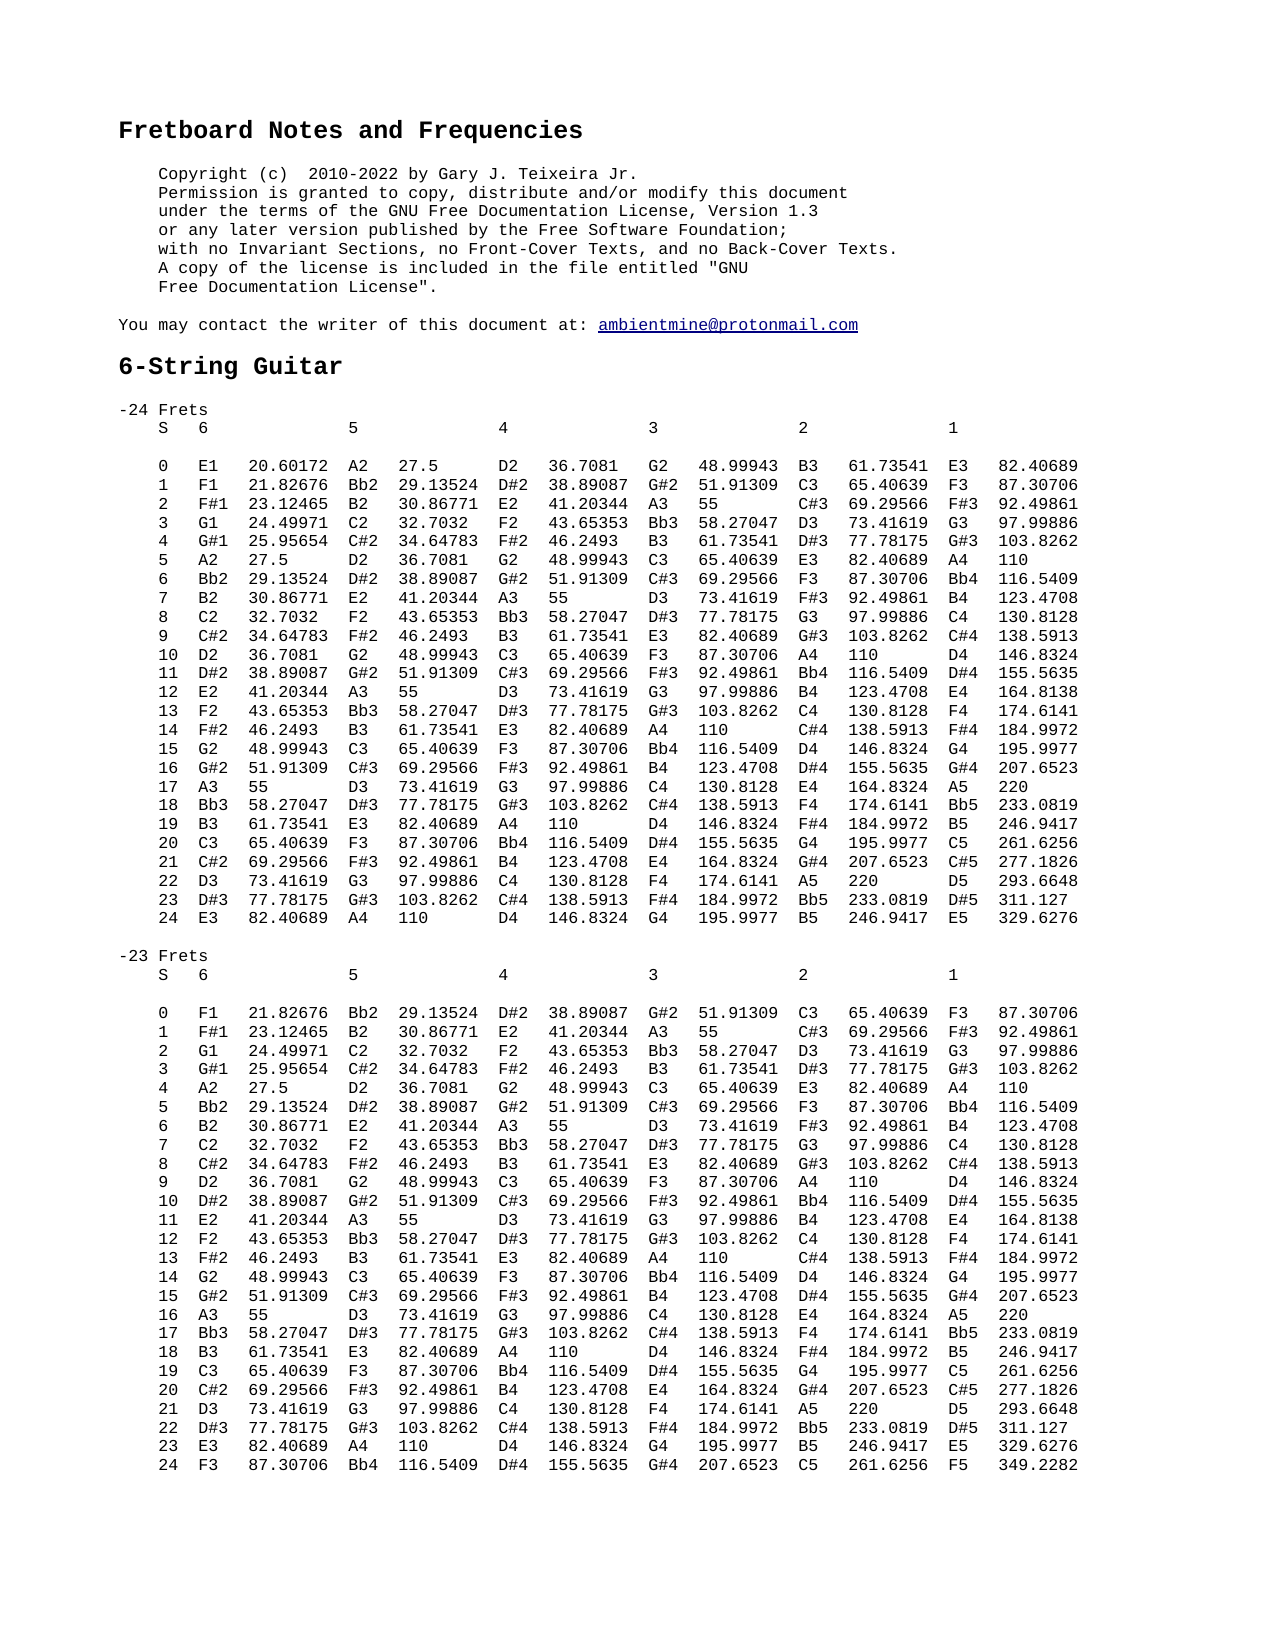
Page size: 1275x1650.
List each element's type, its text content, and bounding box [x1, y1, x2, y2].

text 16 G#2 51.91309 C#3 69.29566 F#3 92.49861 B4 123.4708 D#4 155.5635 G#4 207.6523 [118, 759, 1157, 778]
text S 6 5 4 3 2 1 [118, 967, 1157, 986]
text 6 B2 30.86771 E2 41.20344 A3 55 D3 73.41619 F#3 92.49861 B4 123.4708 [118, 1117, 1157, 1136]
text 10 D#2 38.89087 G#2 51.91309 C#3 69.29566 F#3 92.49861 Bb4 116.5409 D#4 155.5635 [118, 1193, 1157, 1212]
text 20 C3 65.40639 F3 87.30706 Bb4 116.5409 D#4 155.5635 G4 195.9977 C5 261.6256 [118, 835, 1157, 853]
text 7 B2 30.86771 E2 41.20344 A3 55 D3 73.41619 F#3 92.49861 B4 123.4708 [118, 589, 1157, 608]
text 12 F2 43.65353 Bb3 58.27047 D#3 77.78175 G#3 103.8262 C4 130.8128 F4 174.6141 [118, 1231, 1157, 1249]
text 18 B3 61.73541 E3 82.40689 A4 110 D4 146.8324 F#4 184.9972 B5 246.9417 [118, 1344, 1157, 1363]
text 21 D3 73.41619 G3 97.99886 C4 130.8128 F4 174.6141 A5 220 D5 293.6648 [118, 1400, 1157, 1419]
text 22 D3 73.41619 G3 97.99886 C4 130.8128 F4 174.6141 A5 220 D5 293.6648 [118, 872, 1157, 891]
text 2 G1 24.49971 C2 32.7032 F2 43.65353 Bb3 58.27047 D3 73.41619 G3 97.99886 [118, 1042, 1157, 1061]
text 17 Bb3 58.27047 D#3 77.78175 G#3 103.8262 C#4 138.5913 F4 174.6141 Bb5 233.0819 [118, 1325, 1157, 1344]
text 24 F3 87.30706 Bb4 116.5409 D#4 155.5635 G#4 207.6523 C5 261.6256 F5 349.2282 [118, 1457, 1157, 1476]
text S 6 5 4 3 2 1 [118, 420, 1157, 439]
text 18 Bb3 58.27047 D#3 77.78175 G#3 103.8262 C#4 138.5913 F4 174.6141 Bb5 233.0819 [118, 797, 1157, 816]
text 9 C#2 34.64783 F#2 46.2493 B3 61.73541 E3 82.40689 G#3 103.8262 C#4 138.5913 [118, 627, 1157, 646]
text 0 E1 20.60172 A2 27.5 D2 36.7081 G2 48.99943 B3 61.73541 E3 82.40689 [118, 458, 1157, 476]
text 0 F1 21.82676 Bb2 29.13524 D#2 38.89087 G#2 51.91309 C3 65.40639 F3 87.30706 [118, 1004, 1157, 1023]
text -24 Frets [118, 401, 1157, 420]
text 4 A2 27.5 D2 36.7081 G2 48.99943 C3 65.40639 E3 82.40689 A4 110 [118, 1080, 1157, 1099]
text 5 Bb2 29.13524 D#2 38.89087 G#2 51.91309 C#3 69.29566 F3 87.30706 Bb4 116.5409 [118, 1099, 1157, 1117]
text 6-String Guitar [118, 354, 1157, 382]
text 2 F#1 23.12465 B2 30.86771 E2 41.20344 A3 55 C#3 69.29566 F#3 92.49861 [118, 495, 1157, 514]
text with no Invariant Sections, no Front-Cover Texts, and no Back-Cover Texts. [118, 241, 1157, 259]
text 6 Bb2 29.13524 D#2 38.89087 G#2 51.91309 C#3 69.29566 F3 87.30706 Bb4 116.5409 [118, 571, 1157, 589]
text Copyright (c) 2010-2022 by Gary J. Teixeira Jr. [118, 165, 1157, 184]
text Free Documentation License". [118, 278, 1157, 297]
text 12 E2 41.20344 A3 55 D3 73.41619 G3 97.99886 B4 123.4708 E4 164.8138 [118, 684, 1157, 703]
text 14 G2 48.99943 C3 65.40639 F3 87.30706 Bb4 116.5409 D4 146.8324 G4 195.9977 [118, 1268, 1157, 1287]
text 4 G#1 25.95654 C#2 34.64783 F#2 46.2493 B3 61.73541 D#3 77.78175 G#3 103.8262 [118, 533, 1157, 552]
text 9 D2 36.7081 G2 48.99943 C3 65.40639 F3 87.30706 A4 110 D4 146.8324 [118, 1174, 1157, 1193]
text 21 C#2 69.29566 F#3 92.49861 B4 123.4708 E4 164.8324 G#4 207.6523 C#5 277.1826 [118, 853, 1157, 872]
text 1 F#1 23.12465 B2 30.86771 E2 41.20344 A3 55 C#3 69.29566 F#3 92.49861 [118, 1023, 1157, 1042]
text 1 F1 21.82676 Bb2 29.13524 D#2 38.89087 G#2 51.91309 C3 65.40639 F3 87.30706 [118, 476, 1157, 495]
text 15 G2 48.99943 C3 65.40639 F3 87.30706 Bb4 116.5409 D4 146.8324 G4 195.9977 [118, 740, 1157, 759]
text 24 E3 82.40689 A4 110 D4 146.8324 G4 195.9977 B5 246.9417 E5 329.6276 [118, 910, 1157, 929]
text 8 C2 32.7032 F2 43.65353 Bb3 58.27047 D#3 77.78175 G3 97.99886 C4 130.8128 [118, 608, 1157, 627]
text under the terms of the GNU Free Documentation License, Version 1.3 [118, 203, 1157, 222]
text 20 C#2 69.29566 F#3 92.49861 B4 123.4708 E4 164.8324 G#4 207.6523 C#5 277.1826 [118, 1381, 1157, 1400]
text 23 E3 82.40689 A4 110 D4 146.8324 G4 195.9977 B5 246.9417 E5 329.6276 [118, 1438, 1157, 1457]
text A copy of the license is included in the file entitled "GNU [118, 259, 1157, 278]
text 11 E2 41.20344 A3 55 D3 73.41619 G3 97.99886 B4 123.4708 E4 164.8138 [118, 1212, 1157, 1231]
text 13 F#2 46.2493 B3 61.73541 E3 82.40689 A4 110 C#4 138.5913 F#4 184.9972 [118, 1249, 1157, 1268]
text 16 A3 55 D3 73.41619 G3 97.99886 C4 130.8128 E4 164.8324 A5 220 [118, 1306, 1157, 1325]
text 22 D#3 77.78175 G#3 103.8262 C#4 138.5913 F#4 184.9972 Bb5 233.0819 D#5 311.127 [118, 1419, 1157, 1438]
text Fretboard Notes and Frequencies [118, 118, 1157, 146]
text 7 C2 32.7032 F2 43.65353 Bb3 58.27047 D#3 77.78175 G3 97.99886 C4 130.8128 [118, 1136, 1157, 1155]
text 15 G#2 51.91309 C#3 69.29566 F#3 92.49861 B4 123.4708 D#4 155.5635 G#4 207.6523 [118, 1287, 1157, 1306]
text 10 D2 36.7081 G2 48.99943 C3 65.40639 F3 87.30706 A4 110 D4 146.8324 [118, 646, 1157, 665]
text 3 G1 24.49971 C2 32.7032 F2 43.65353 Bb3 58.27047 D3 73.41619 G3 97.99886 [118, 514, 1157, 533]
text or any later version published by the Free Software Foundation; [118, 222, 1157, 241]
text You may contact the writer of this document at: ambientmine@protonmail.com [118, 316, 1157, 335]
text -23 Frets [118, 948, 1157, 967]
text 14 F#2 46.2493 B3 61.73541 E3 82.40689 A4 110 C#4 138.5913 F#4 184.9972 [118, 722, 1157, 740]
text 19 B3 61.73541 E3 82.40689 A4 110 D4 146.8324 F#4 184.9972 B5 246.9417 [118, 816, 1157, 835]
text 13 F2 43.65353 Bb3 58.27047 D#3 77.78175 G#3 103.8262 C4 130.8128 F4 174.6141 [118, 703, 1157, 722]
text 11 D#2 38.89087 G#2 51.91309 C#3 69.29566 F#3 92.49861 Bb4 116.5409 D#4 155.5635 [118, 665, 1157, 684]
text 3 G#1 25.95654 C#2 34.64783 F#2 46.2493 B3 61.73541 D#3 77.78175 G#3 103.8262 [118, 1061, 1157, 1080]
text 8 C#2 34.64783 F#2 46.2493 B3 61.73541 E3 82.40689 G#3 103.8262 C#4 138.5913 [118, 1155, 1157, 1174]
text Permission is granted to copy, distribute and/or modify this document [118, 184, 1157, 203]
text 5 A2 27.5 D2 36.7081 G2 48.99943 C3 65.40639 E3 82.40689 A4 110 [118, 552, 1157, 571]
text 19 C3 65.40639 F3 87.30706 Bb4 116.5409 D#4 155.5635 G4 195.9977 C5 261.6256 [118, 1363, 1157, 1381]
text 23 D#3 77.78175 G#3 103.8262 C#4 138.5913 F#4 184.9972 Bb5 233.0819 D#5 311.127 [118, 891, 1157, 910]
text 17 A3 55 D3 73.41619 G3 97.99886 C4 130.8128 E4 164.8324 A5 220 [118, 778, 1157, 797]
